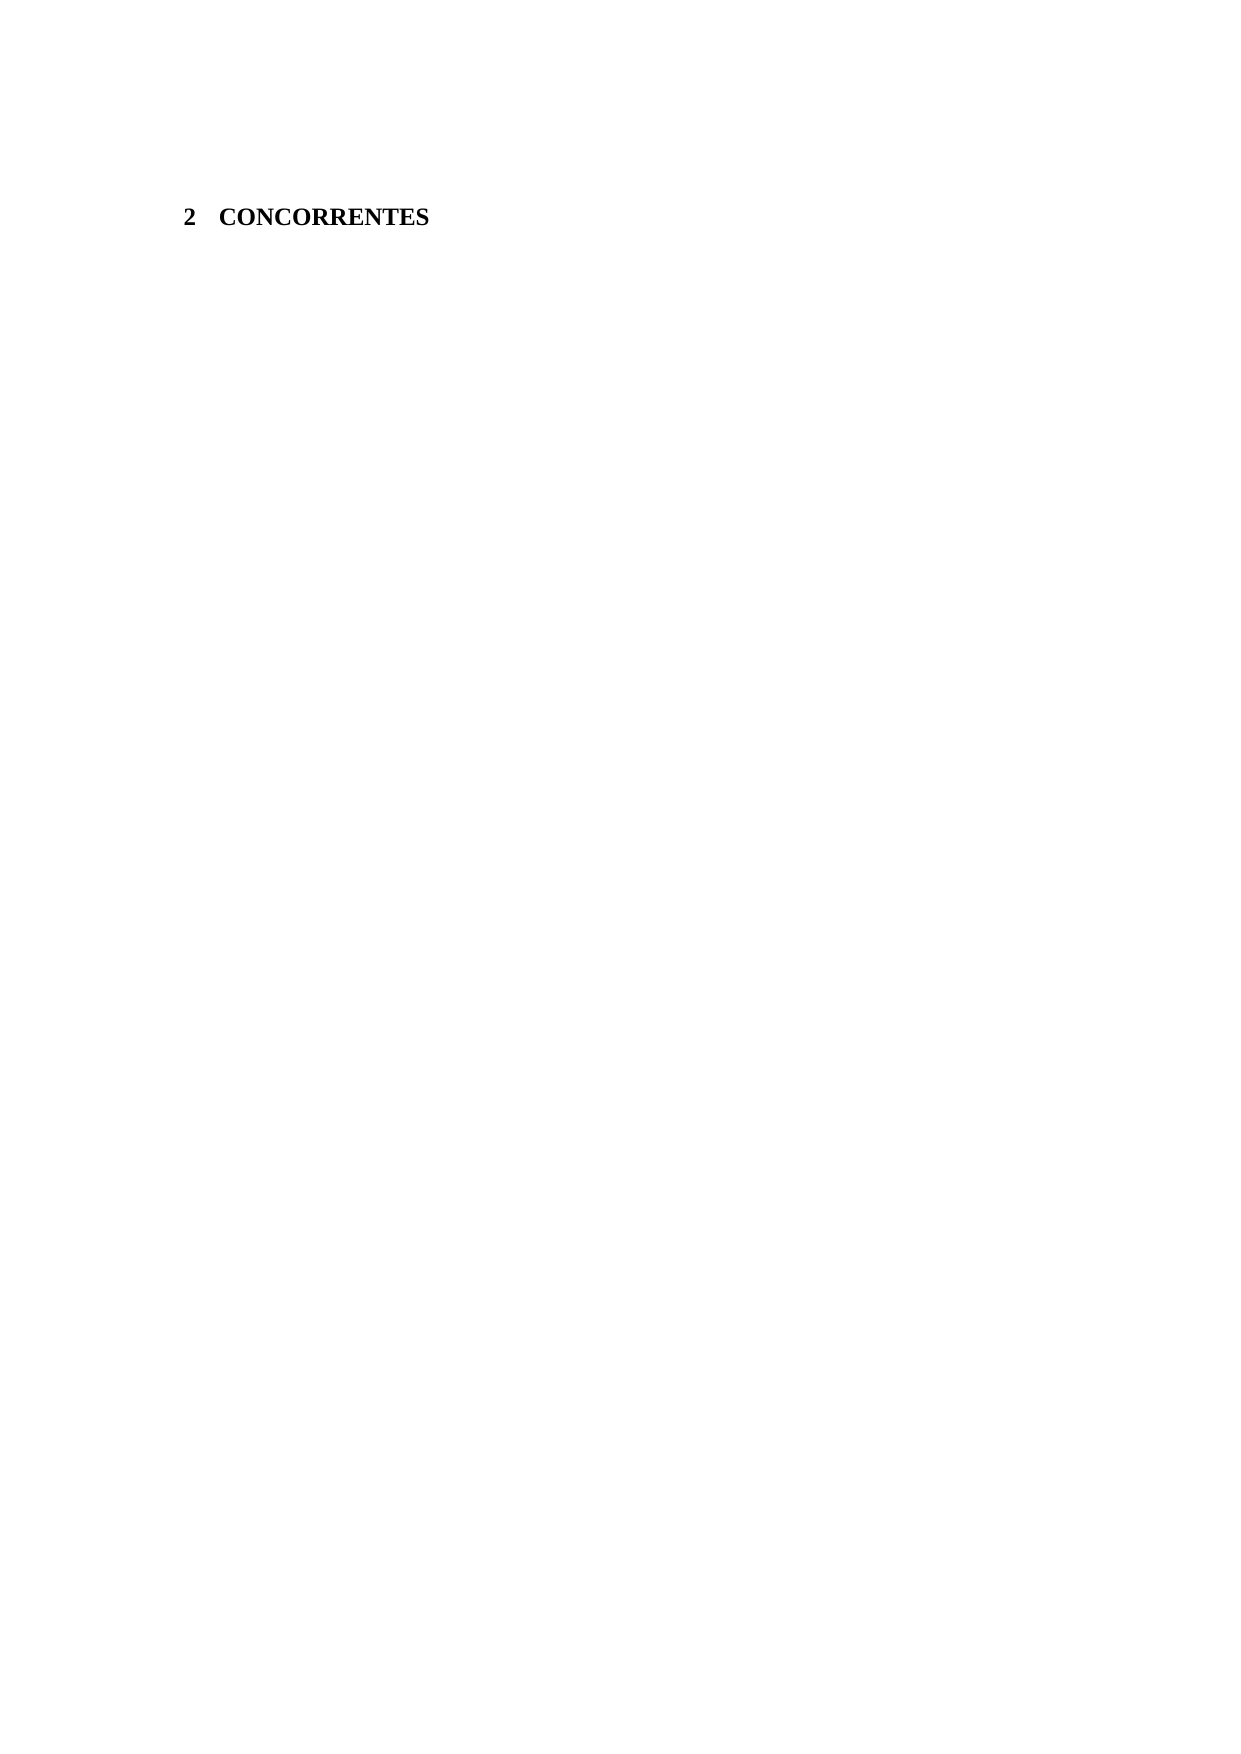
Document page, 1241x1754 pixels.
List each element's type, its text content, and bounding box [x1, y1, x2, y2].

subtitle CONCORRENTES [177, 202, 1122, 231]
